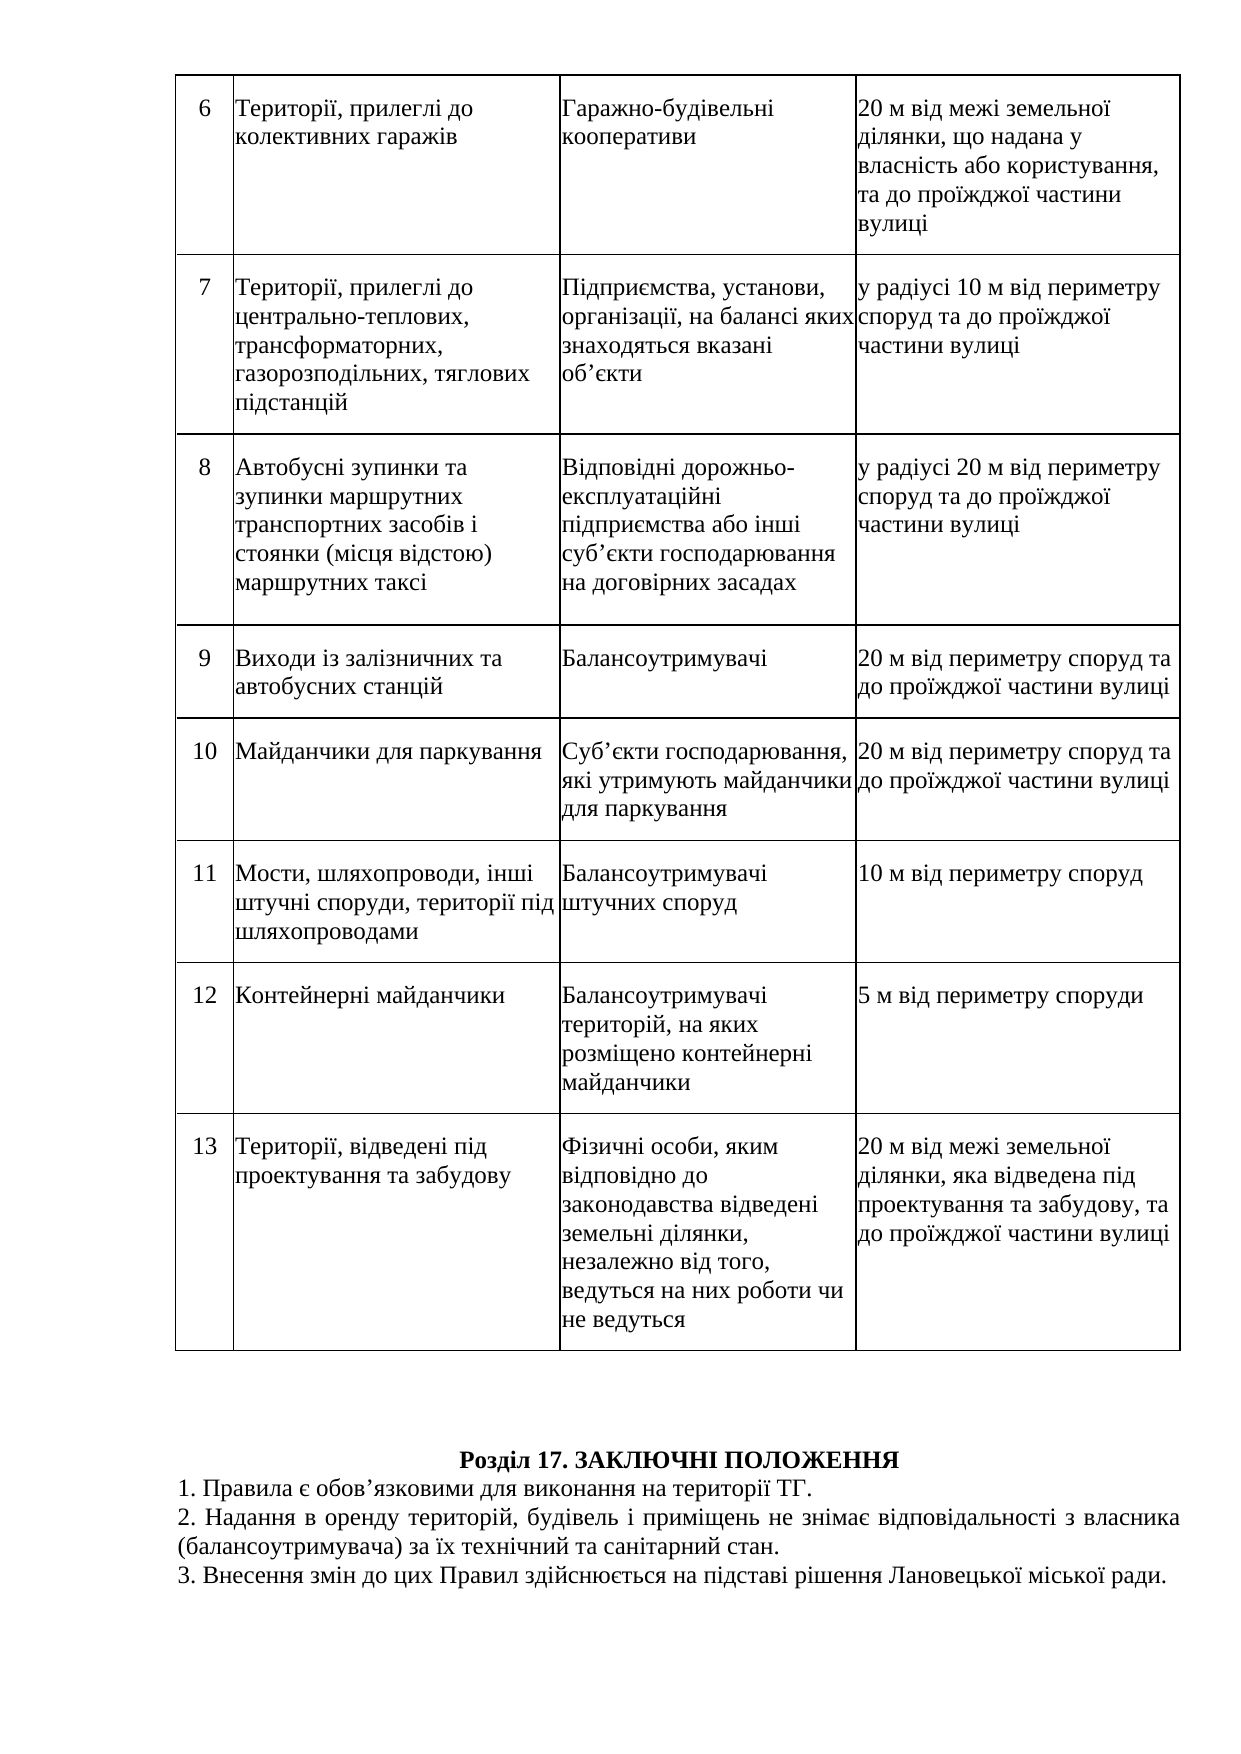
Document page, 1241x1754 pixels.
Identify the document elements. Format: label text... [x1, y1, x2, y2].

text 1. Правила є обов’язковими для виконання на території ТГ. [177, 1473, 1181, 1502]
table_cell Балансоутримувачі [561, 626, 855, 717]
table_cell Території, прилеглі до колективних гаражів [234, 76, 559, 253]
table_cell Автобусні зупинки та зупинки маршрутних транспортних засобів і стоянки (місця відстою) маршрутних таксі [234, 435, 559, 624]
table_cell Контейнерні майданчики [234, 963, 559, 1113]
table_cell Території, відведені під проектування та забудову [234, 1114, 559, 1350]
table_cell у радіусі 10 м від периметру споруд та до проїжджої частини вулиці [857, 255, 1179, 433]
table_cell 20 м від межі земельної ділянки, яка відведена під проектування та забудову, та до проїжджої частини вулиці [857, 1114, 1179, 1350]
table_cell 6 [176, 76, 233, 253]
table_cell 10 [176, 718, 233, 839]
table_cell 20 м від межі земельної ділянки, що надана у власність або користування, та до проїжджої частини вулиці [857, 76, 1179, 253]
table_cell 10 м від периметру споруд [857, 841, 1179, 962]
table_cell Мости, шляхопроводи, інші штучні споруди, території під шляхопроводами [234, 841, 559, 962]
table_cell 20 м від периметру споруд та до проїжджої частини вулиці [857, 719, 1179, 839]
table_cell Гаражно-будівельні кооперативи [561, 76, 855, 253]
text 2. Надання в оренду територій, будівель і приміщень не знімає відповідальності з власника (балансоутримувача) за їх технічний та санітарний стан. [177, 1502, 1181, 1560]
table_cell Виходи із залізничних та автобусних станцій [234, 626, 559, 717]
table_cell 8 [176, 434, 233, 624]
text 3. Внесення змін до цих Правил здійснюється на підставі рішення Лановецької міської ради. [177, 1560, 1181, 1588]
text Розділ 17. ЗАКЛЮЧНІ ПОЛОЖЕННЯ [177, 1445, 1181, 1473]
table_cell Фізичні особи, яким відповідно до законодавства відведені земельні ділянки, незалежно від того, ведуться на них роботи чи не ведуться [561, 1114, 855, 1350]
table_cell Відповідні дорожньо-експлуатаційні підприємства або інші суб’єкти господарювання на договірних засадах [561, 435, 855, 624]
table_cell 5 м від периметру споруди [857, 963, 1179, 1113]
table_cell Суб’єкти господарювання, які утримують майданчики для паркування [561, 719, 855, 839]
table_cell Балансоутримувачі штучних споруд [561, 841, 855, 962]
table_cell Балансоутримувачі територій, на яких розміщено контейнерні майданчики [561, 963, 855, 1113]
table_cell у радіусі 20 м від периметру споруд та до проїжджої частини вулиці [857, 435, 1179, 624]
table_cell 13 [176, 1114, 233, 1350]
table_cell Території, прилеглі до центрально-теплових, трансформаторних, газорозподільних, тяглових підстанцій [234, 255, 559, 433]
table_cell 7 [176, 255, 233, 433]
table_cell Майданчики для паркування [234, 719, 559, 839]
table_cell 9 [176, 625, 233, 717]
table_cell Підприємства, установи, організації, на балансі яких знаходяться вказані об’єкти [561, 255, 855, 433]
table_cell 11 [176, 841, 233, 962]
table_cell 20 м від периметру споруд та до проїжджої частини вулиці [857, 626, 1179, 717]
table_cell 12 [176, 963, 233, 1113]
